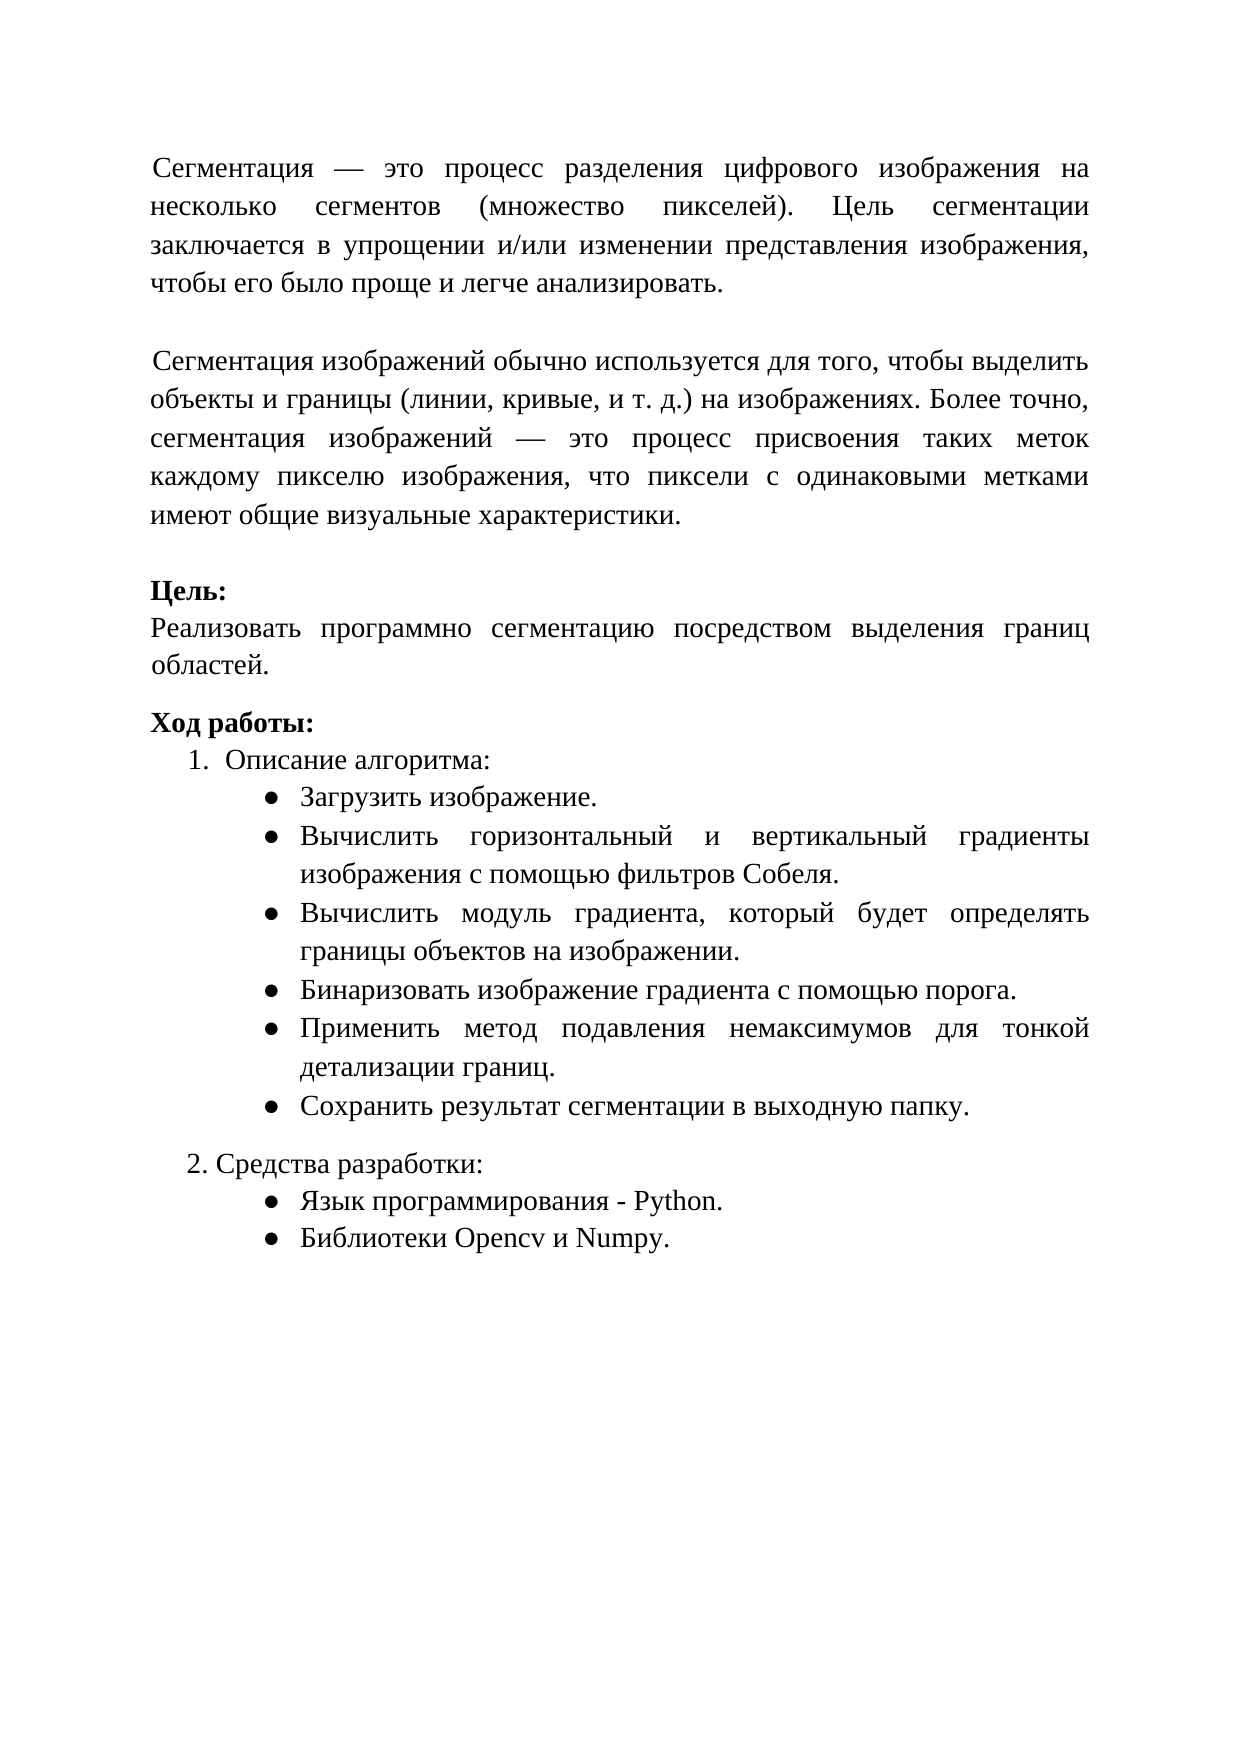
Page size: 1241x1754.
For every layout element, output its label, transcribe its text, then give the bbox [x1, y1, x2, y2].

text Сегментация изображений обычно используется для того, чтобы выделить объекты и границы (линии, кривые, и т. д.) на изображениях. Более точно, сегментация изображений — это процесс присвоения таких меток каждому пикселю изображения, что пиксели с одинаковыми метками имеют общие визуальные характеристики. [150, 343, 1090, 530]
list Вычислить модуль градиента, который будет определять границы объектов на изображении. [262, 895, 1090, 967]
list Загрузить изображение. [262, 779, 1090, 813]
text Ход работы: [150, 705, 1090, 738]
list Сохранить результат сегментации в выходную папку. [262, 1088, 1090, 1121]
text 2. Средства разработки: [150, 1146, 1090, 1179]
list Вычислить горизонтальный и вертикальный градиенты изображения с помощью фильтров Собеля. [262, 818, 1090, 890]
list Описание алгоритма: [187, 742, 1090, 776]
text Реализовать программно сегментацию посредством выделения границ областей. [150, 610, 1090, 681]
list Язык программирования - Python. [262, 1183, 1090, 1216]
list Применить метод подавления немаксимумов для тонкой детализации границ. [262, 1011, 1090, 1083]
text Цель: [150, 573, 1090, 606]
text Сегментация — это процесс разделения цифрового изображения на несколько сегментов (множество пикселей). Цель сегментации заключается в упрощении и/или изменении представления изображения, чтобы его было проще и легче анализировать. [150, 150, 1090, 299]
list Библиотеки Opencv и Numpy. [262, 1220, 1090, 1254]
list Бинаризовать изображение градиента с помощью порога. [262, 972, 1090, 1006]
